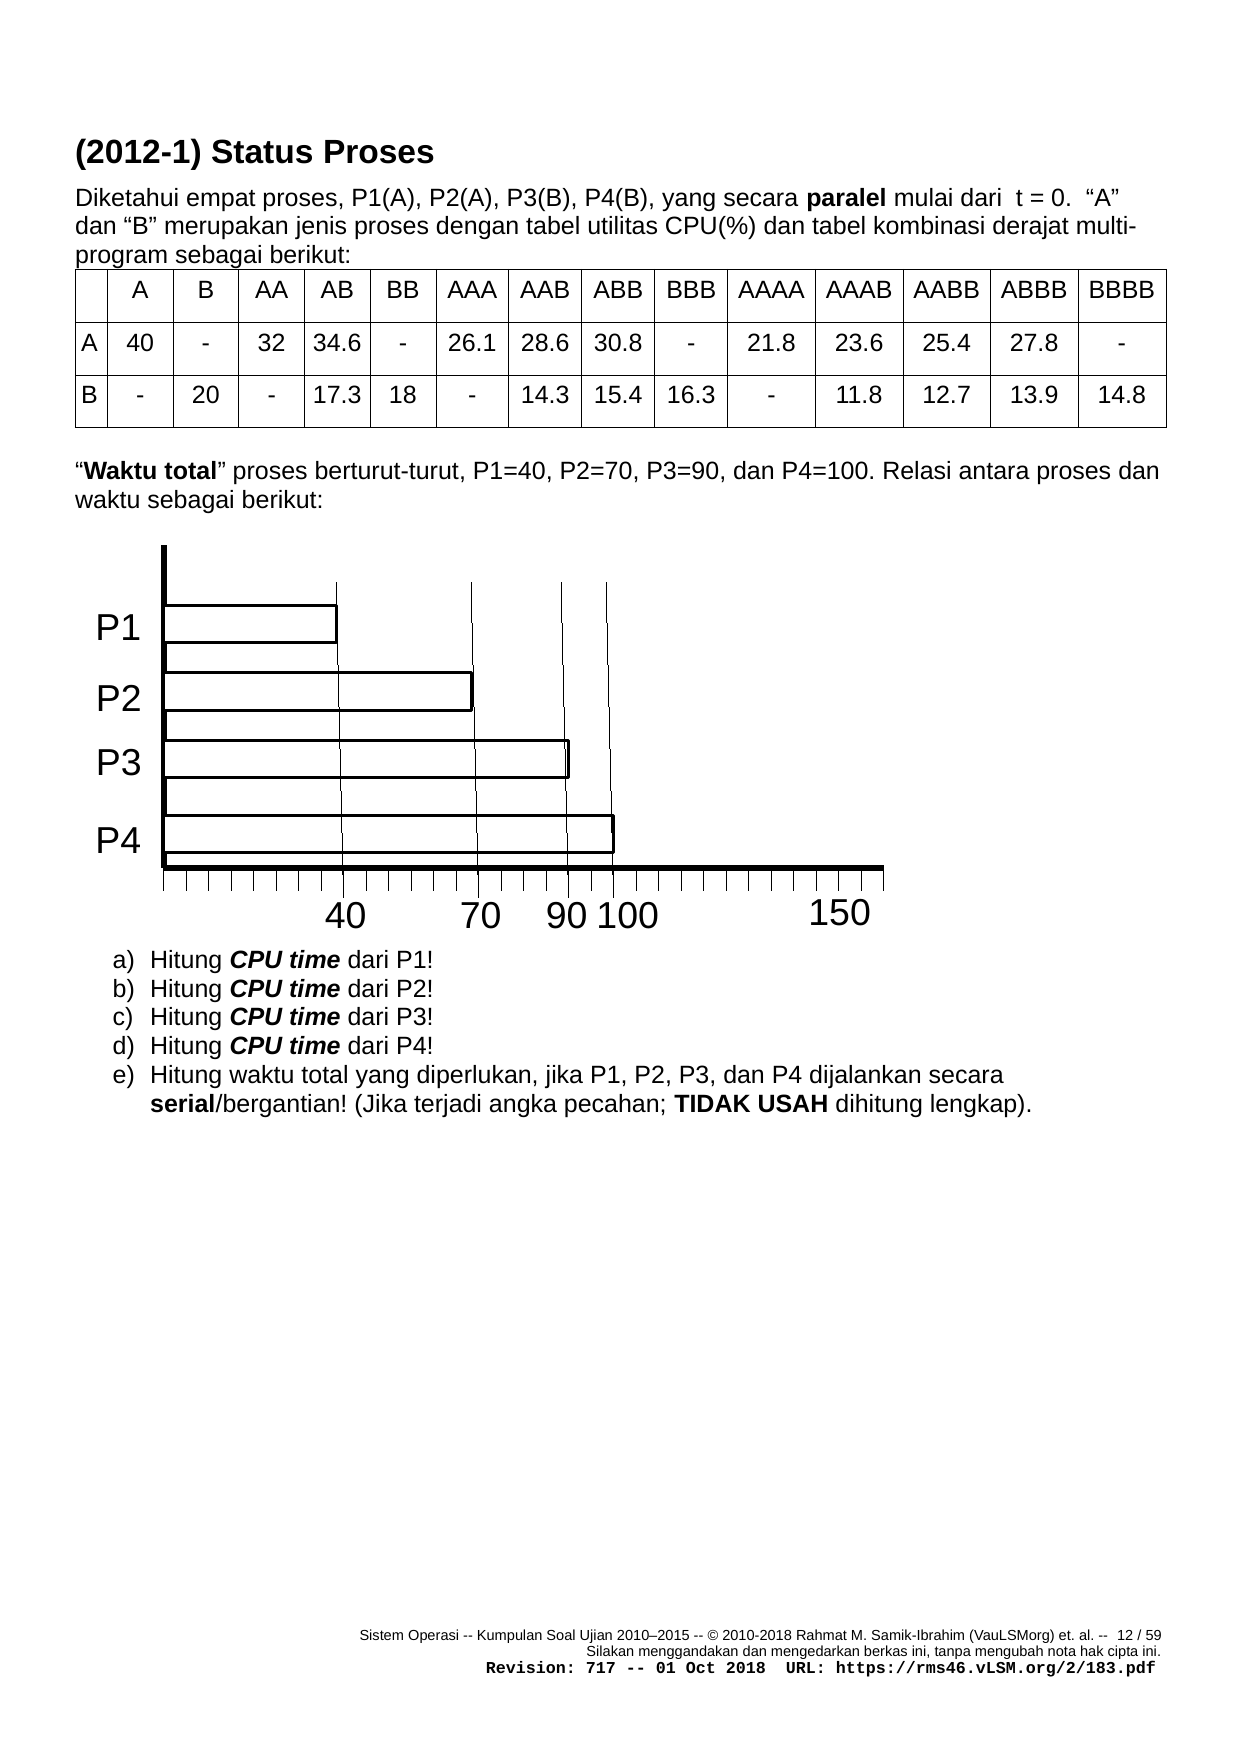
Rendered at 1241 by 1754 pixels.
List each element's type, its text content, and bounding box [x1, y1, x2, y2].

table_header AAB [509, 270, 581, 322]
table_cell 30.8 [582, 323, 654, 374]
table_header AAA [437, 270, 508, 322]
list Hitung CPU time dari P3! [112, 1002, 1166, 1031]
list “Waktu total” proses berturut-turut, P1=40, P2=70, P3=90, dan P4=100. Relasi antara proses dan waktu sebagai berikut: [75, 456, 1166, 514]
table_cell 21.8 [728, 323, 815, 374]
table_cell - [728, 376, 815, 427]
table_cell 40 [108, 323, 173, 374]
table_header AABB [904, 270, 990, 322]
table_header AA [239, 270, 304, 322]
table_cell 18 [371, 376, 436, 427]
list Hitung waktu total yang diperlukan, jika P1, P2, P3, dan P4 dijalankan secara serial/bergantian! (Jika terjadi angka pecahan; TIDAK USAH dihitung lengkap). [112, 1060, 1166, 1117]
table_cell 12.7 [904, 376, 990, 427]
list Hitung CPU time dari P4! [112, 1031, 1166, 1060]
table_cell - [371, 323, 436, 374]
table_cell 14.3 [509, 376, 581, 427]
table_cell - [108, 376, 173, 427]
table_header A [108, 270, 173, 322]
table_cell 11.8 [816, 376, 903, 427]
list Hitung CPU time dari P1! [112, 945, 1166, 974]
table_header BB [371, 270, 436, 322]
table_cell 26.1 [437, 323, 508, 374]
table_cell 20 [174, 376, 238, 427]
table_cell 34.6 [305, 323, 370, 374]
table_header BBBB [1079, 270, 1166, 322]
table_cell - [437, 376, 508, 427]
table_cell 28.6 [509, 323, 581, 374]
table_cell - [239, 376, 304, 427]
table_header AAAA [728, 270, 815, 322]
table_cell - [174, 323, 238, 374]
table_cell 15.4 [582, 376, 654, 427]
table_cell 23.6 [816, 323, 903, 374]
table_header BBB [655, 270, 727, 322]
table_cell 25.4 [904, 323, 990, 374]
table_header ABBB [991, 270, 1078, 322]
table_cell 16.3 [655, 376, 727, 427]
text Diketahui empat proses, P1(A), P2(A), P3(B), P4(B), yang secara paralel mulai dari t = 0. “A” dan “B” merupakan jenis proses dengan tabel utilitas CPU(%) dan tabel kombinasi derajat multi-program sebagai berikut: [75, 183, 1166, 269]
table_cell 32 [239, 323, 304, 374]
table_header AAAB [816, 270, 903, 322]
subtitle (2012-1) Status Proses [75, 132, 1166, 171]
table_cell 13.9 [991, 376, 1078, 427]
table_cell - [655, 323, 727, 374]
table_cell 17.3 [305, 376, 370, 427]
table_cell B [76, 376, 107, 427]
table_header AB [305, 270, 370, 322]
table_header ABB [582, 270, 654, 322]
table_cell - [1079, 323, 1166, 374]
table_cell 27.8 [991, 323, 1078, 374]
table_cell A [76, 323, 107, 374]
table_header B [174, 270, 238, 322]
table_header [76, 270, 107, 322]
table_cell 14.8 [1079, 376, 1166, 427]
list Hitung CPU time dari P2! [112, 974, 1166, 1002]
